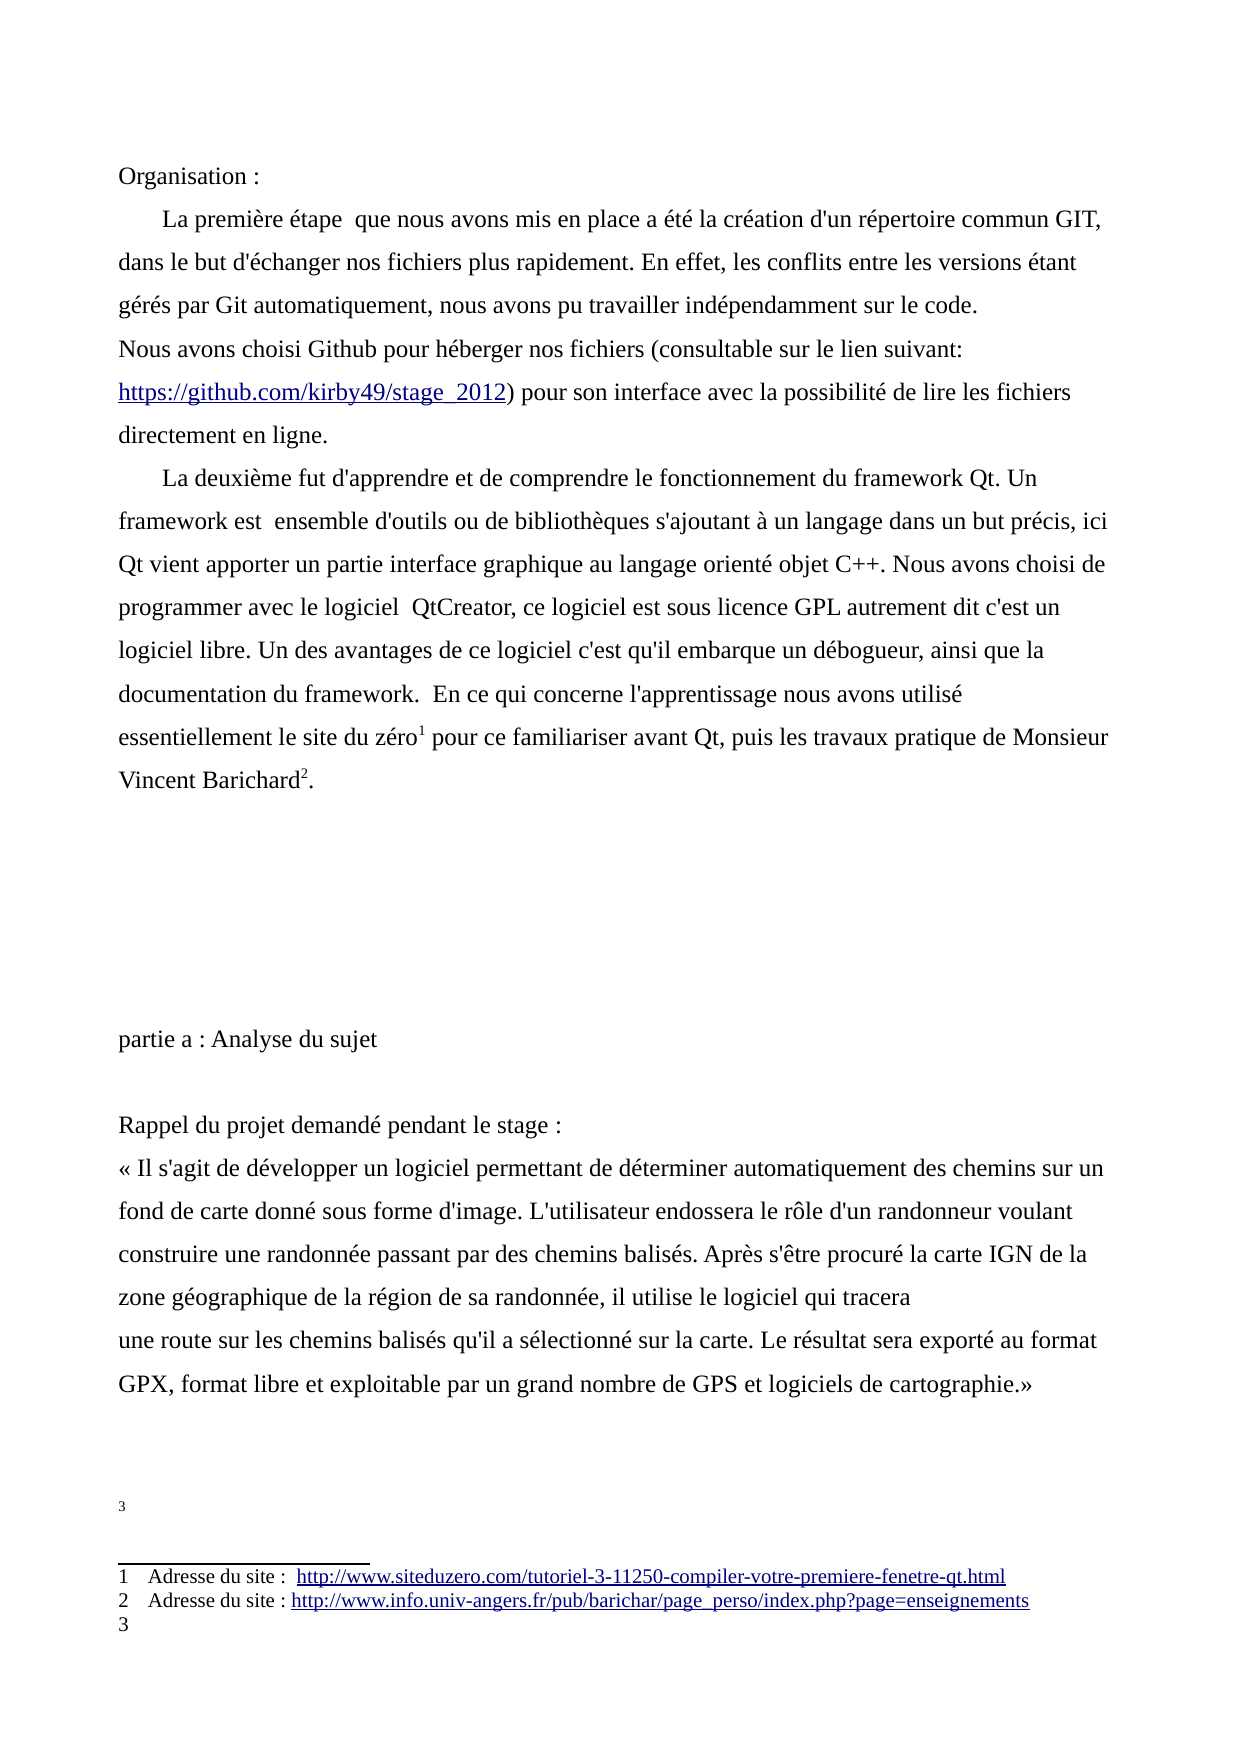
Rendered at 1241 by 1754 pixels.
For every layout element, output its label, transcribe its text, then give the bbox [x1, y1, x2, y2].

text « Il s'agit de développer un logiciel permettant de déterminer automatiquement des chemins sur un fond de carte donné sous forme d'image. L'utilisateur endossera le rôle d'un randonneur voulant construire une randonnée passant par des chemins balisés. Après s'être procuré la carte IGN de la zone géographique de la région de sa randonnée, il utilise le logiciel qui tracera [118, 1153, 1122, 1311]
text La deuxième fut d'apprendre et de comprendre le fonctionnement du framework Qt. Un framework est ensemble d'outils ou de bibliothèques s'ajoutant à un langage dans un but précis, ici Qt vient apporter un partie interface graphique au langage orienté objet C++. Nous avons choisi de programmer avec le logiciel QtCreator, ce logiciel est sous licence GPL autrement dit c'est un logiciel libre. Un des avantages de ce logiciel c'est qu'il embarque un débogueur, ainsi que la documentation du framework. En ce qui concerne l'apprentissage nous avons utilisé essentiellement le site du zéro pour ce familiariser avant Qt, puis les travaux pratique de Monsieur Vincent Barichard. [118, 463, 1122, 794]
text Adresse du site : http://www.info.univ-angers.fr/pub/barichar/page_perso/index.php?page=enseignements [118, 1588, 1122, 1612]
text Adresse du site : http://www.siteduzero.com/tutoriel-3-11250-compiler-votre-premiere-fenetre-qt.html [118, 1564, 1122, 1588]
text La première étape que nous avons mis en place a été la création d'un répertoire commun GIT, dans le but d'échanger nos fichiers plus rapidement. En effet, les conflits entre les versions étant gérés par Git automatiquement, nous avons pu travailler indépendamment sur le code. [118, 204, 1122, 319]
text Organisation : [118, 161, 1122, 190]
text Nous avons choisi Github pour héberger nos fichiers (consultable sur le lien suivant: https://github.com/kirby49/stage_2012) pour son interface avec la possibilité de lire les fichiers directement en ligne. [118, 334, 1122, 449]
text Rappel du projet demandé pendant le stage : [118, 1110, 1122, 1139]
text partie a : Analyse du sujet [118, 1024, 1122, 1052]
text une route sur les chemins balisés qu'il a sélectionné sur la carte. Le résultat sera exporté au format GPX, format libre et exploitable par un grand nombre de GPS et logiciels de cartographie.» [118, 1326, 1122, 1397]
